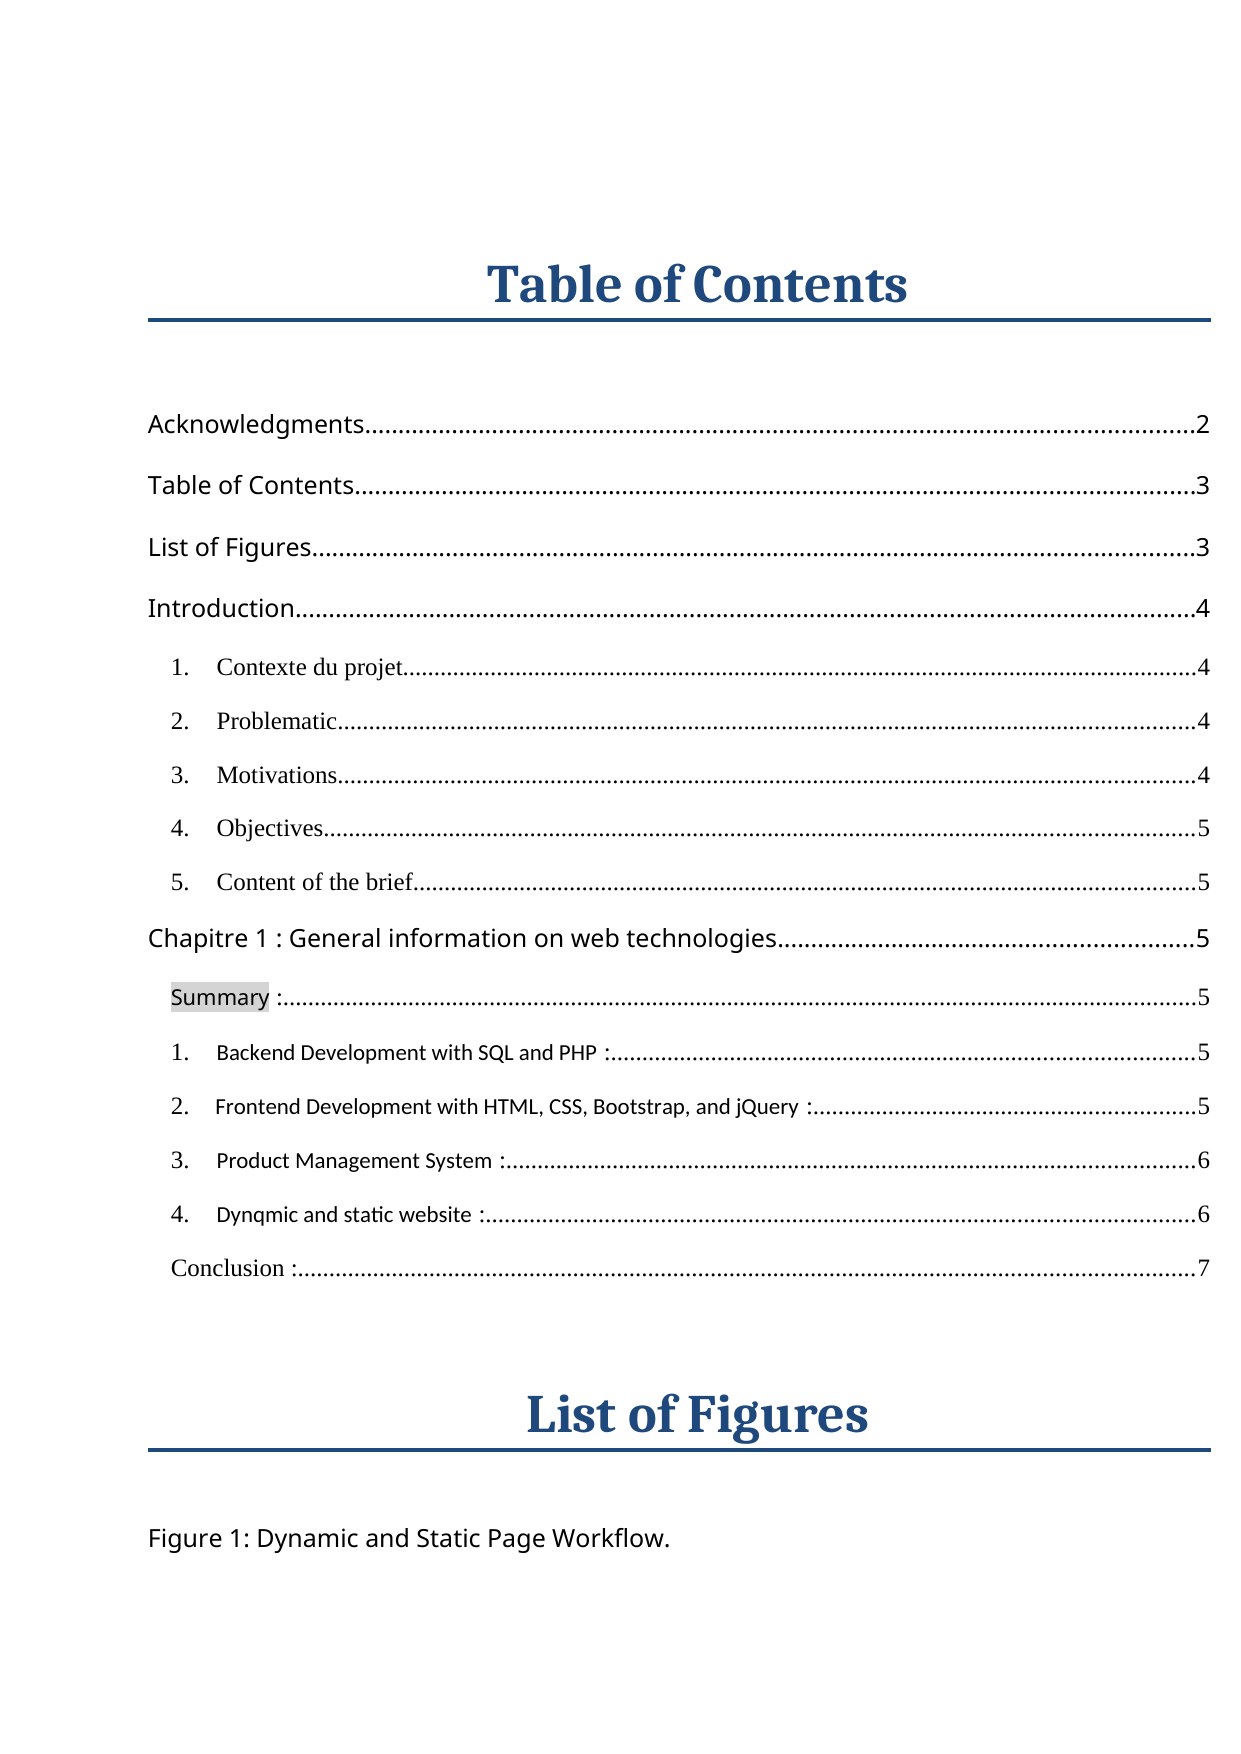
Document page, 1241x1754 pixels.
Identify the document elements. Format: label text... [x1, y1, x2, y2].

text 3. Motivations 4 [171, 760, 1211, 788]
subtitle List of Figures [148, 1383, 1211, 1448]
text Acknowledgments 2 [148, 407, 1211, 441]
text Chapitre 1 : General information on web technologies 5 [148, 921, 1211, 955]
text Conclusion : 7 [171, 1253, 1211, 1282]
text List of Figures 3 [148, 529, 1211, 563]
text 2. Problematic 4 [171, 706, 1211, 735]
text Introduction 4 [148, 591, 1211, 625]
text 3. Product Management System : 6 [171, 1145, 1211, 1174]
text 5. Content of the brief 5 [171, 867, 1211, 896]
text 1. Backend Development with SQL and PHP : 5 [171, 1037, 1211, 1066]
text 4. Dynqmic and static website : 6 [171, 1199, 1211, 1228]
text 4. Objectives 5 [171, 813, 1211, 842]
text 1. Contexte du projet 4 [171, 652, 1211, 681]
text 2. Frontend Development with HTML, CSS, Bootstrap, and jQuery : 5 [171, 1091, 1211, 1120]
text Summary : 5 [171, 982, 1211, 1012]
text Table of Contents 3 [148, 468, 1211, 502]
subtitle Table of Contents [148, 253, 1211, 318]
text Figure 1: Dynamic and Static Page Workflow. 3 [148, 1521, 1211, 1555]
